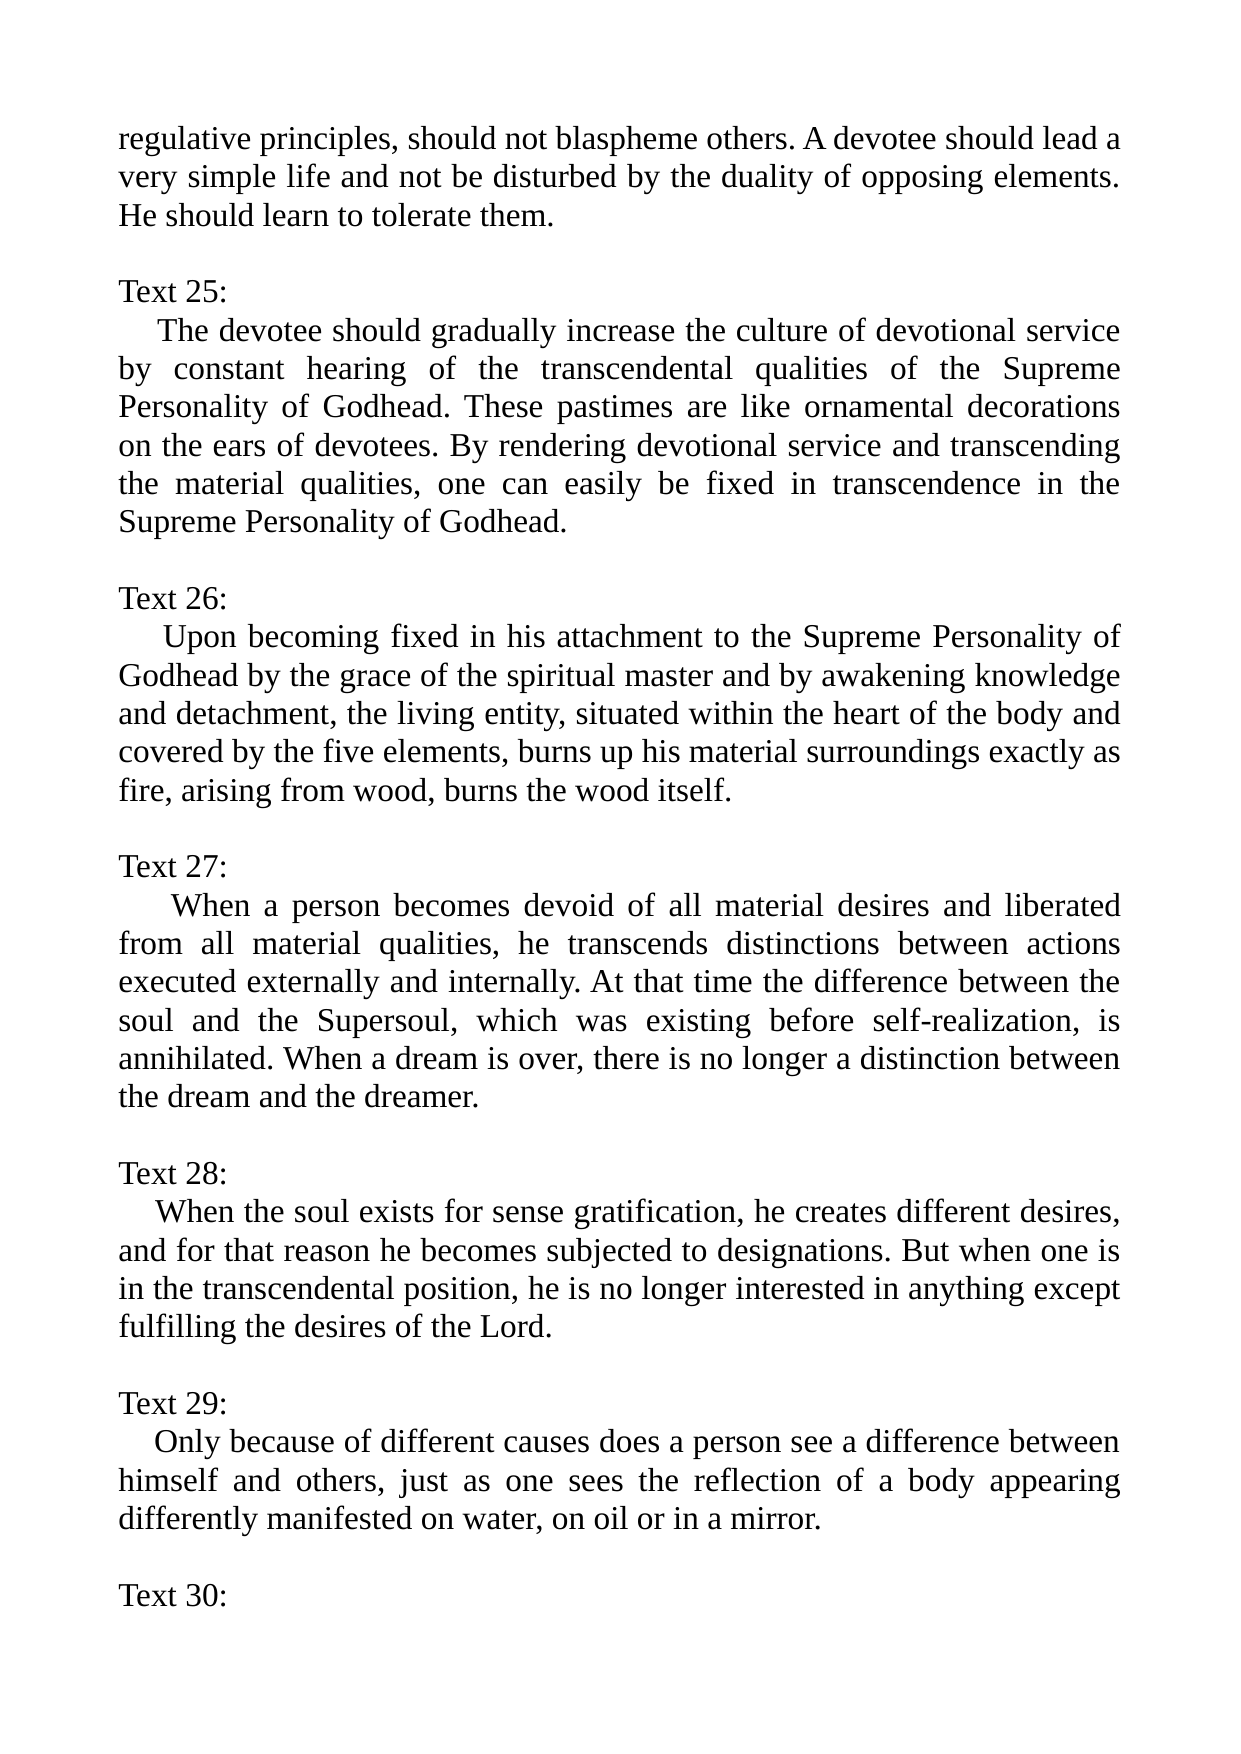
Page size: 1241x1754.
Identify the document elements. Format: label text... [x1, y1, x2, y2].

text The devotee should gradually increase the culture of devotional service by constant hearing of the transcendental qualities of the Supreme Personality of Godhead. These pastimes are like ornamental decorations on the ears of devotees. By rendering devotional service and transcending the material qualities, one can easily be fixed in transcendence in the Supreme Personality of Godhead. [118, 310, 1122, 540]
text Text 28: [118, 1153, 1122, 1191]
text Text 26: [118, 578, 1122, 616]
text Text 25: [118, 271, 1122, 310]
text regulative principles, should not blaspheme others. A devotee should lead a very simple life and not be disturbed by the duality of opposing elements. He should learn to tolerate them. [118, 118, 1122, 233]
text Upon becoming fixed in his attachment to the Supreme Personality of Godhead by the grace of the spiritual master and by awakening knowledge and detachment, the living entity, situated within the heart of the body and covered by the five elements, burns up his material surroundings exactly as fire, arising from wood, burns the wood itself. [118, 616, 1122, 808]
text Text 27: [118, 846, 1122, 885]
text Only because of different causes does a person see a difference between himself and others, just as one sees the reflection of a body appearing differently manifested on water, on oil or in a mirror. [118, 1421, 1122, 1536]
text When the soul exists for sense gratification, he creates different desires, and for that reason he becomes subjected to designations. But when one is in the transcendental position, he is no longer interested in anything except fulfilling the desires of the Lord. [118, 1191, 1122, 1345]
text Text 29: [118, 1383, 1122, 1421]
text When a person becomes devoid of all material desires and liberated from all material qualities, he transcends distinctions between actions executed externally and internally. At that time the difference between the soul and the Supersoul, which was existing before self-realization, is annihilated. When a dream is over, there is no longer a distinction between the dream and the dreamer. [118, 885, 1122, 1115]
text Text 30: [118, 1575, 1122, 1613]
